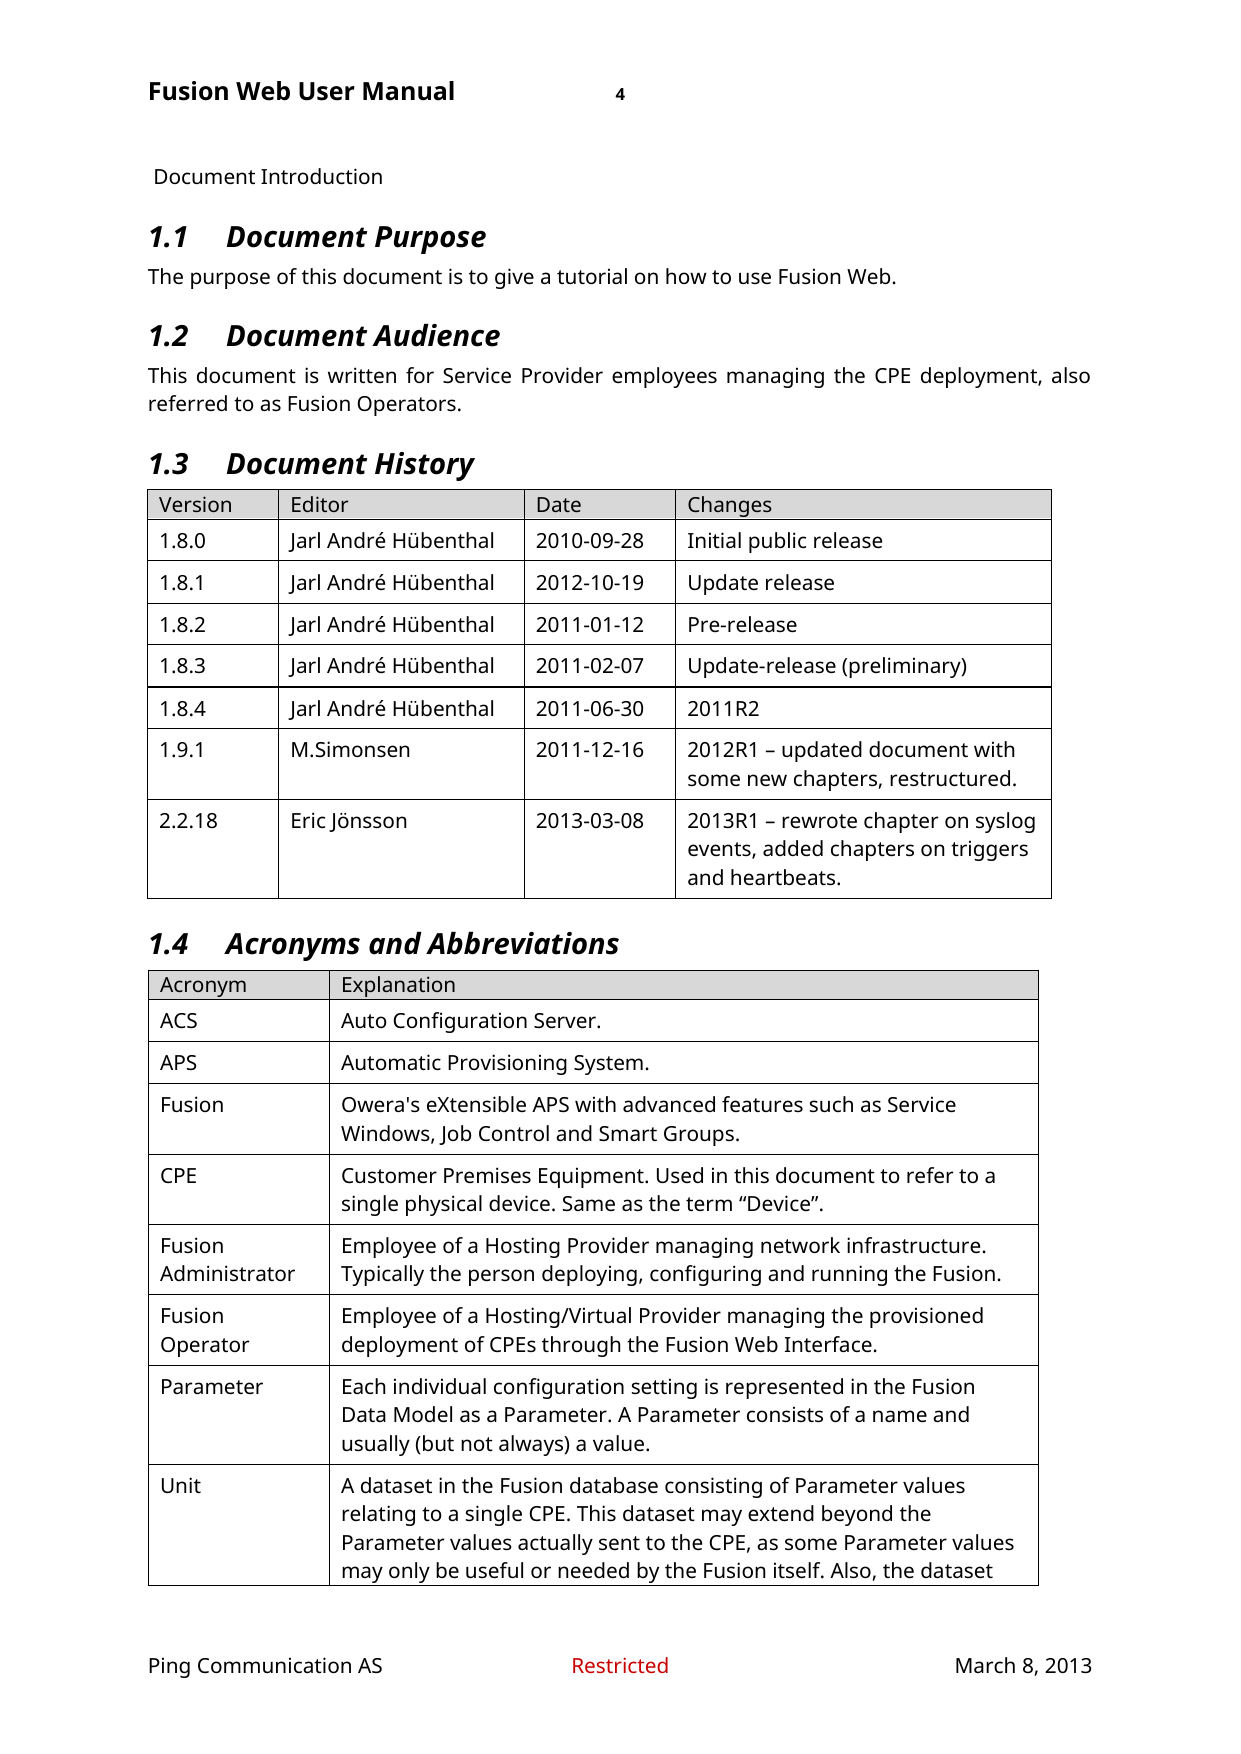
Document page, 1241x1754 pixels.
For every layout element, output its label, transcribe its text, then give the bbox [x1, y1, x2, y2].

table_cell Owera's eXtensible APS with advanced features such as Service Windows, Job Control and Smart Groups. [330, 1084, 1038, 1153]
table_cell 1.9.1 [148, 729, 278, 799]
table_cell Jarl André Hübenthal [279, 520, 524, 560]
table_cell 1.8.0 [148, 520, 278, 560]
table_cell APS [149, 1042, 329, 1083]
table_cell Fusion Operator [149, 1295, 329, 1365]
table_cell Each individual configuration setting is represented in the Fusion Data Model as a Parameter. A Parameter consists of a name and usually (but not always) a value. [330, 1366, 1038, 1463]
text This document is written for Service Provider employees managing the CPE deployment, also referred to as Fusion Operators. [148, 361, 1092, 418]
table_cell Automatic Provisioning System. [330, 1042, 1038, 1083]
table_cell Unit [149, 1465, 329, 1584]
table_header Acronym [149, 971, 329, 999]
table_cell 2011R2 [676, 688, 1051, 728]
table_cell 2012-10-19 [525, 561, 675, 602]
table_cell A dataset in the Fusion database consisting of Parameter values relating to a single CPE. This dataset may extend beyond the Parameter values actually sent to the CPE, as some Parameter values may only be useful or needed by the Fusion itself. Also, the dataset [330, 1465, 1038, 1584]
subtitle Acronyms and Abbreviations [148, 924, 1092, 963]
subtitle Document Audience [148, 315, 1092, 355]
table_cell CPE [149, 1155, 329, 1224]
table_cell Jarl André Hübenthal [279, 561, 524, 602]
table_cell M.Simonsen [279, 729, 524, 799]
table_cell 1.8.4 [148, 688, 278, 728]
table_cell Parameter [149, 1366, 329, 1463]
table_cell 2013-03-08 [525, 800, 675, 898]
table_cell 1.8.2 [148, 604, 278, 644]
table_header Editor [279, 490, 524, 518]
table_cell Employee of a Hosting Provider managing network infrastructure. Typically the person deploying, configuring and running the Fusion. [330, 1225, 1038, 1294]
table_cell 2013R1 – rewrote chapter on syslog events, added chapters on triggers and heartbeats. [676, 800, 1051, 898]
text The purpose of this document is to give a tutorial on how to use Fusion Web. [148, 262, 1092, 290]
table_cell Update release [676, 561, 1051, 602]
table_cell 2.2.18 [148, 800, 278, 898]
table_cell Auto Configuration Server. [330, 1000, 1038, 1041]
table_cell Update-release (preliminary) [676, 645, 1051, 686]
table_cell Jarl André Hübenthal [279, 604, 524, 644]
table_cell Fusion [149, 1084, 329, 1153]
table_cell 1.8.1 [148, 561, 278, 602]
subtitle Document Purpose [148, 216, 1092, 256]
table_cell ACS [149, 1000, 329, 1041]
table_cell 2011-01-12 [525, 604, 675, 644]
subtitle Document History [148, 443, 1092, 483]
table_cell 2012R1 – updated document with some new chapters, restructured. [676, 729, 1051, 799]
table_cell 2011-06-30 [525, 688, 675, 728]
table_cell 1.8.3 [148, 645, 278, 686]
table_cell Employee of a Hosting/Virtual Provider managing the provisioned deployment of CPEs through the Fusion Web Interface. [330, 1295, 1038, 1365]
table_cell Jarl André Hübenthal [279, 688, 524, 728]
table_cell Jarl André Hübenthal [279, 645, 524, 686]
table_cell 2010-09-28 [525, 520, 675, 560]
table_cell Eric Jönsson [279, 800, 524, 898]
table_header Changes [676, 490, 1051, 518]
table_cell 2011-02-07 [525, 645, 675, 686]
table_cell Customer Premises Equipment. Used in this document to refer to a single physical device. Same as the term “Device”. [330, 1155, 1038, 1224]
table_header Explanation [330, 971, 1038, 999]
table_cell Fusion Administrator [149, 1225, 329, 1294]
table_header Date [525, 490, 675, 518]
table_cell Initial public release [676, 520, 1051, 560]
table_header Version [148, 490, 278, 518]
table_cell Pre-release [676, 604, 1051, 644]
table_cell 2011-12-16 [525, 729, 675, 799]
